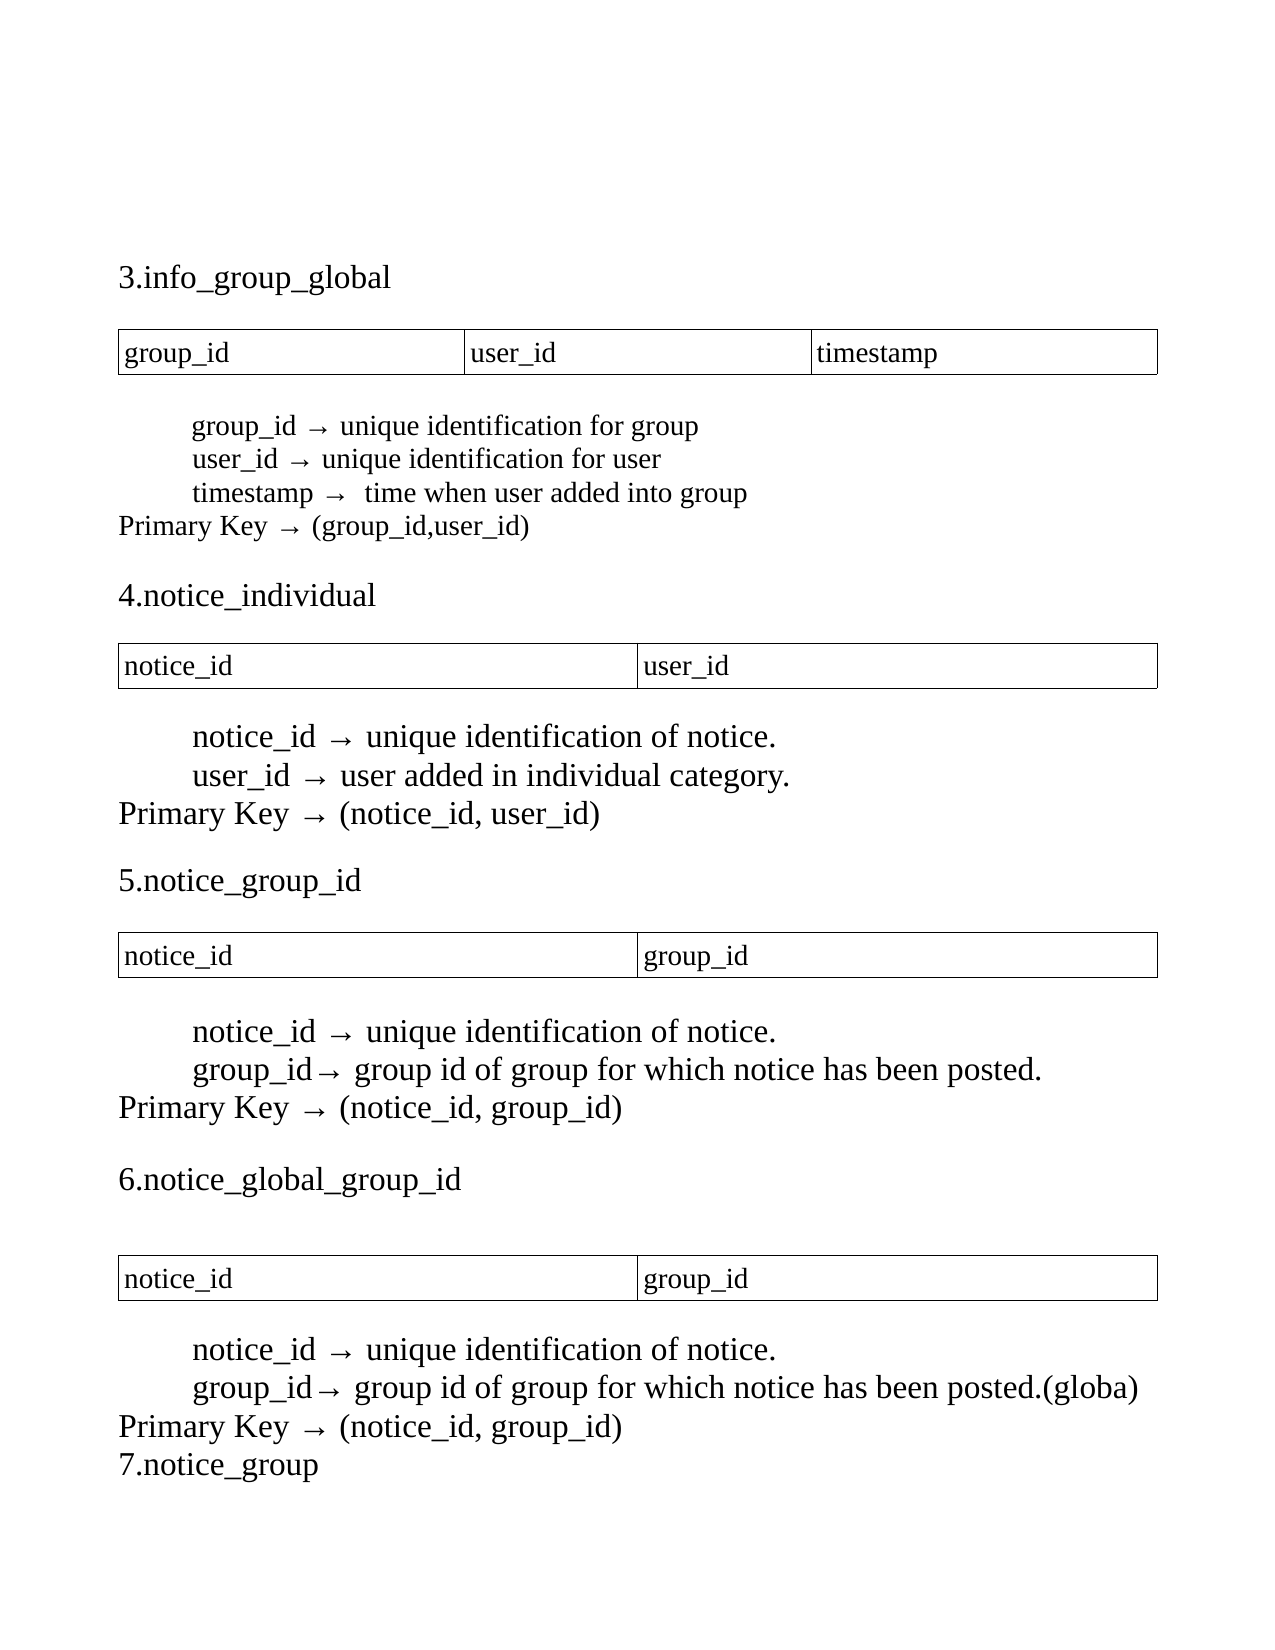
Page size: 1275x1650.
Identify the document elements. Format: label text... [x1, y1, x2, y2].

text user_id → unique identification for user [118, 441, 1157, 475]
text group_id → unique identification for group [118, 408, 1157, 441]
text 6.notice_global_group_id [118, 1159, 1157, 1198]
text user_id → user added in individual category. [118, 755, 1157, 793]
text Primary Key → (notice_id, user_id) [118, 793, 1157, 832]
text 7.notice_group [118, 1444, 1157, 1483]
text group_id→ group id of group for which notice has been posted. [118, 1049, 1157, 1088]
text notice_id → unique identification of notice. [118, 717, 1157, 755]
table_header group_id [638, 933, 1157, 977]
text notice_id → unique identification of notice. [118, 1011, 1157, 1049]
table_header user_id [638, 644, 1157, 688]
table_header notice_id [119, 933, 637, 977]
text group_id→ group id of group for which notice has been posted.(globa) [118, 1368, 1157, 1406]
table_header group_id [119, 330, 464, 374]
text 5.notice_group_id [118, 860, 1157, 899]
table_header notice_id [119, 644, 637, 688]
text 3.info_group_global [118, 257, 1157, 296]
table_header notice_id [119, 1256, 637, 1300]
text Primary Key → (group_id,user_id) [118, 508, 1157, 542]
table_header user_id [465, 330, 811, 374]
text Primary Key → (notice_id, group_id) [118, 1406, 1157, 1444]
text Primary Key → (notice_id, group_id) [118, 1088, 1157, 1126]
text notice_id → unique identification of notice. [118, 1329, 1157, 1368]
text timestamp → time when user added into group [118, 475, 1157, 508]
text 4.notice_individual [118, 576, 1157, 614]
table_header timestamp [812, 330, 1157, 374]
table_header group_id [638, 1256, 1157, 1300]
